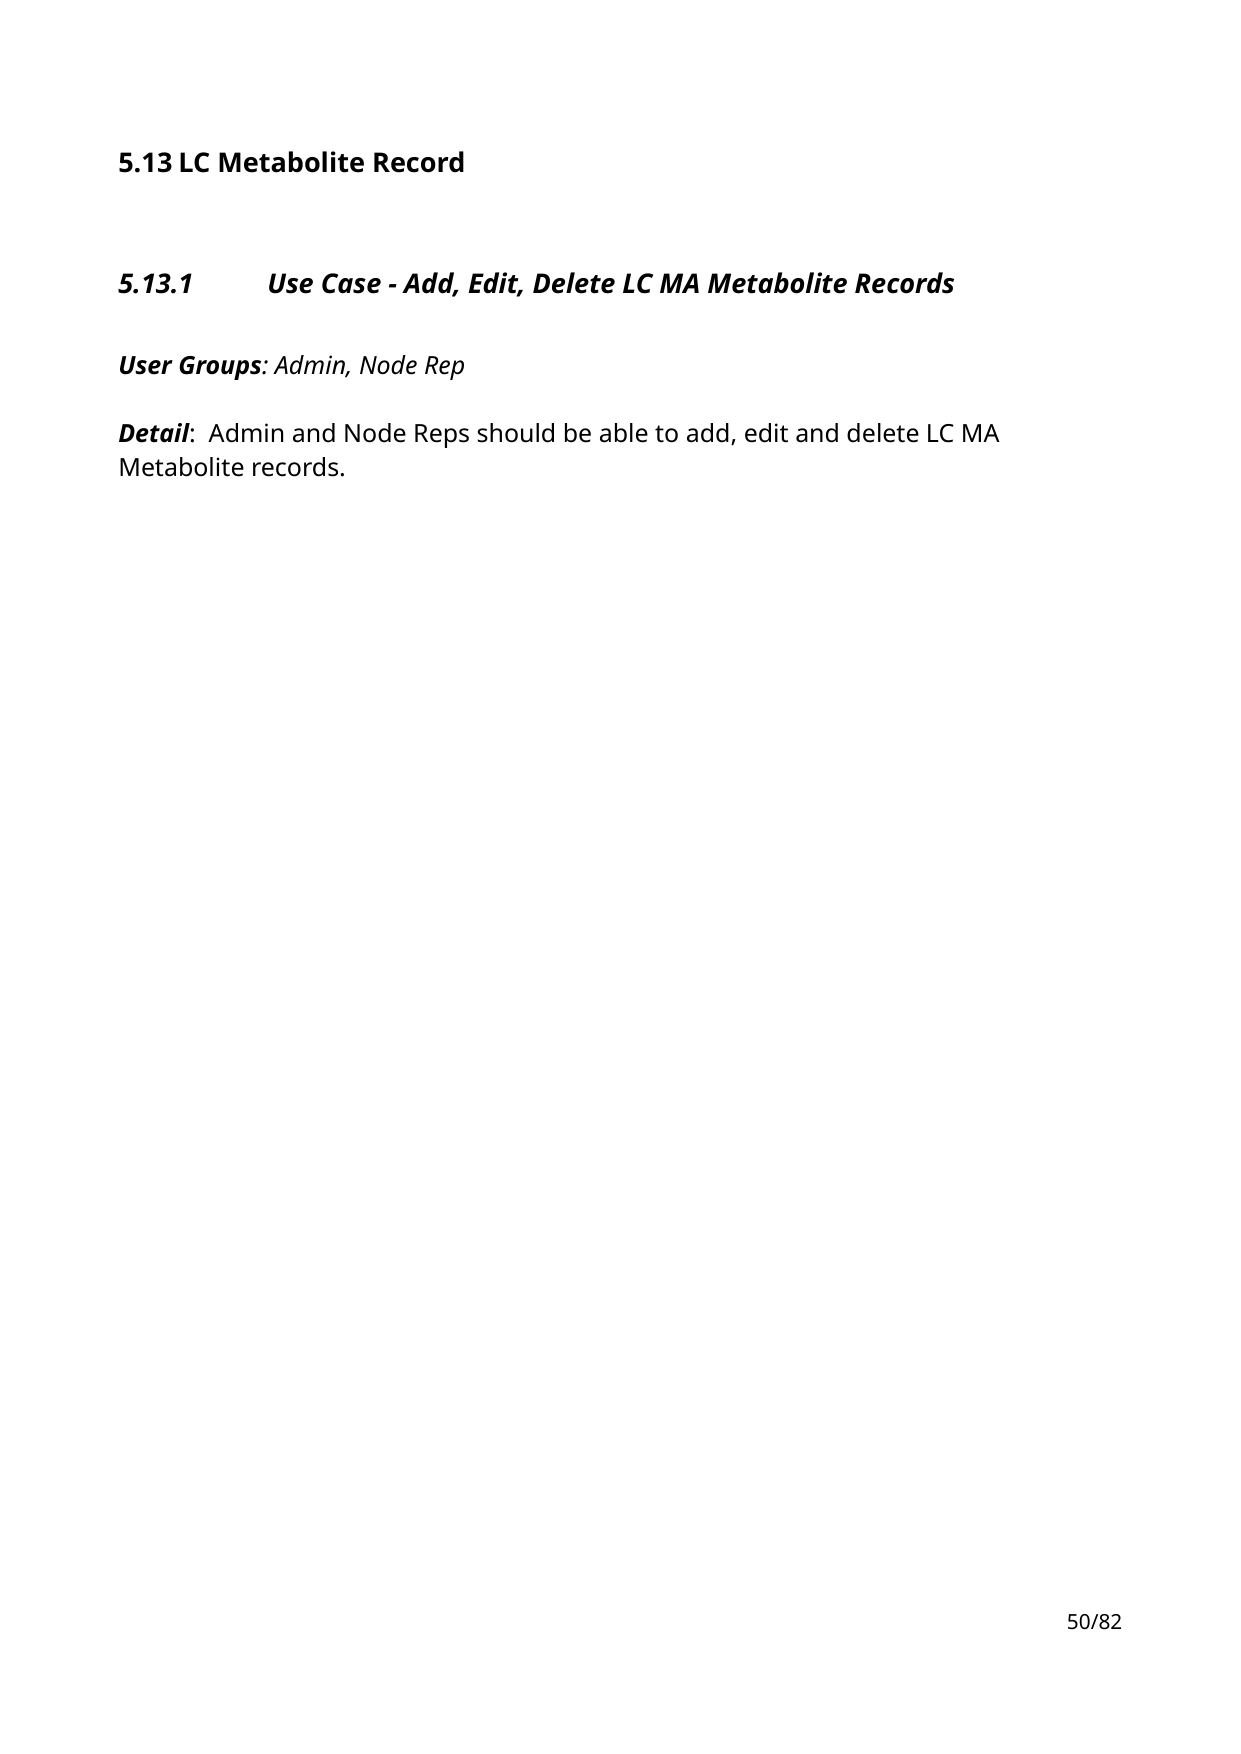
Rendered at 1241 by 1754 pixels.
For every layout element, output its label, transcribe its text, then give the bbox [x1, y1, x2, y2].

subtitle LC Metabolite Record [118, 143, 1122, 180]
text Detail: Admin and Node Reps should be able to add, edit and delete LC MA Metabolite records. [118, 416, 1122, 484]
subtitle Use Case - Add, Edit, Delete LC MA Metabolite Records [118, 264, 1122, 301]
text User Groups: Admin, Node Rep [118, 347, 1122, 382]
